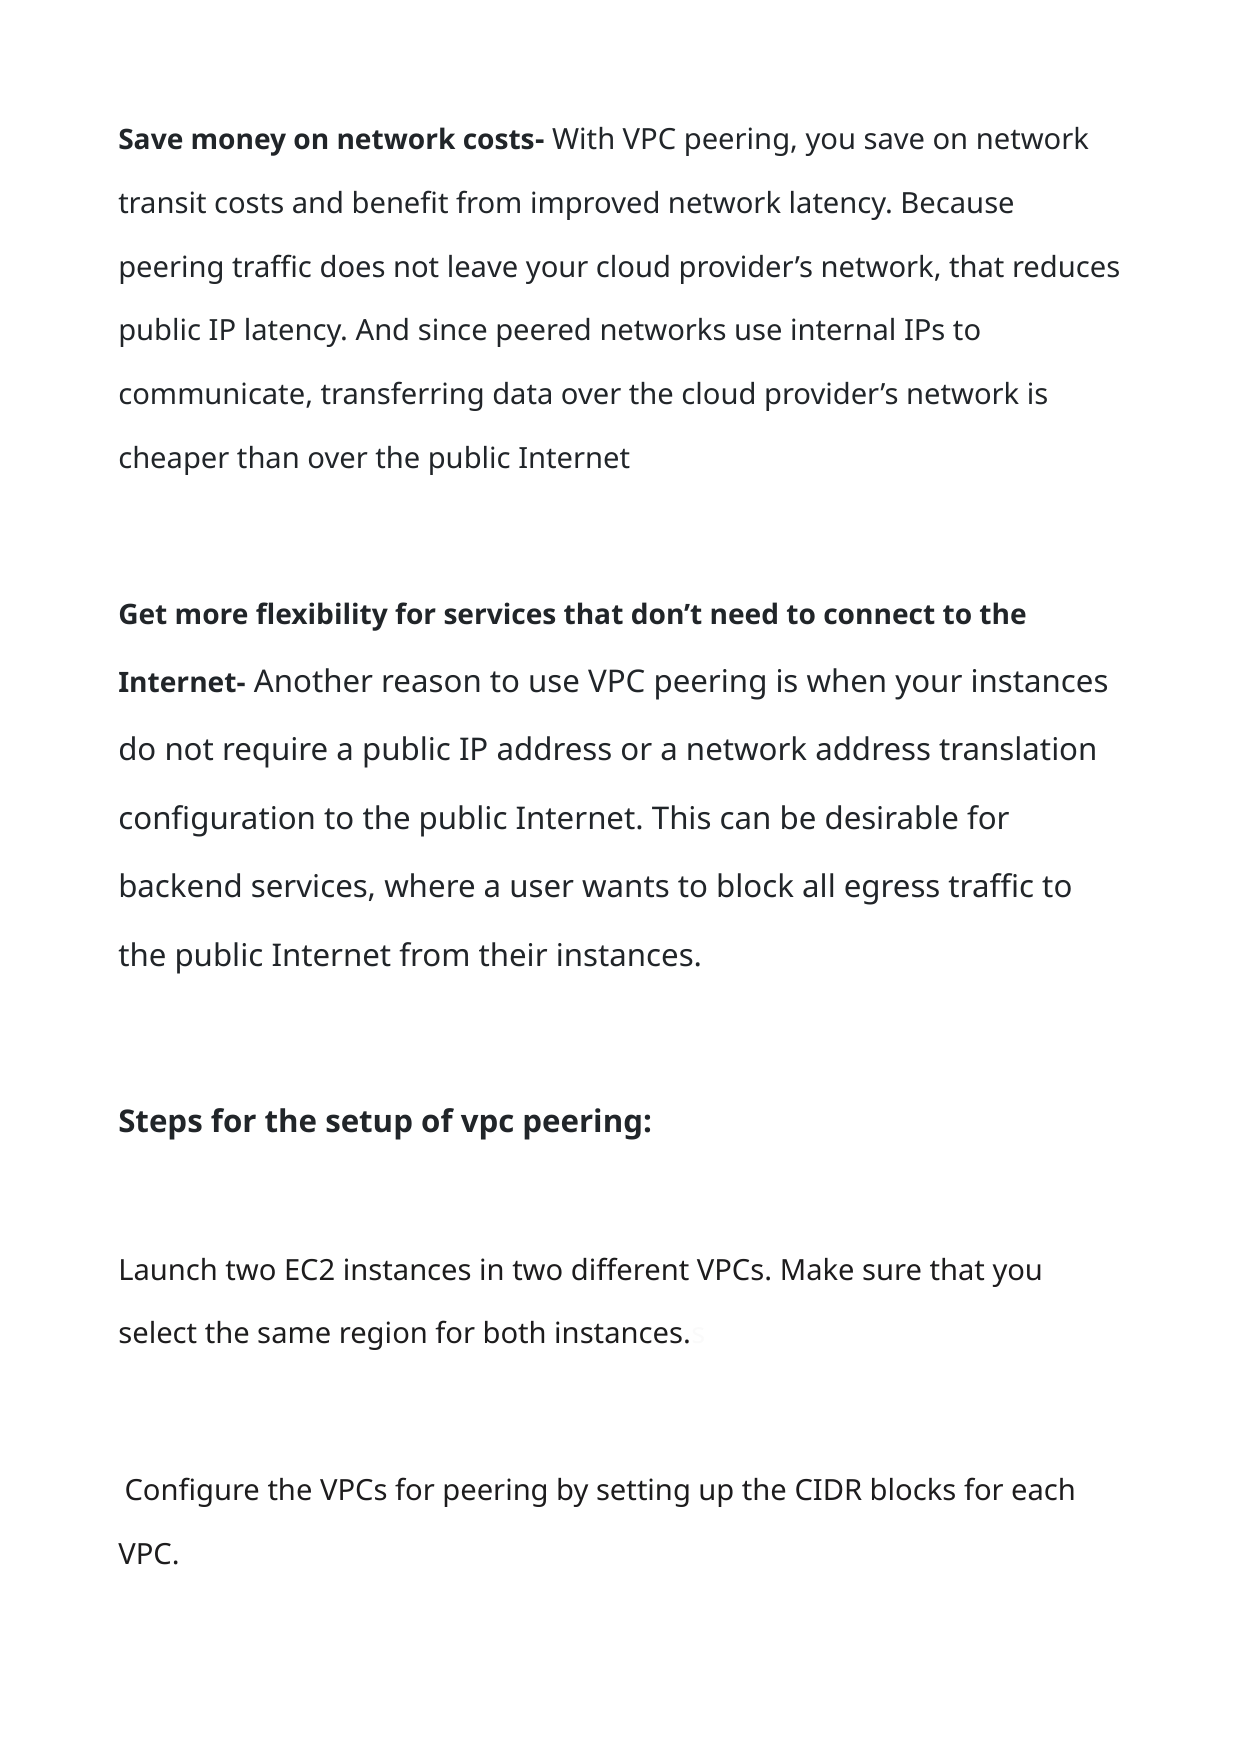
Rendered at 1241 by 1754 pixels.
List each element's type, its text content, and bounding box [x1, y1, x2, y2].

text Launch two EC2 instances in two different VPCs. Make sure that you select the same region for both instances.s [118, 1182, 1122, 1352]
text Steps for the setup of vpc peering: [118, 1099, 1122, 1142]
text Configure the VPCs for peering by setting up the CIDR blocks for each VPC. [118, 1469, 1122, 1573]
text Get more flexibility for services that don’t need to connect to the Internet- Another reason to use VPC peering is when your instances do not require a public IP address or a network address translation configuration to the public Internet. This can be desirable for backend services, where a user wants to block all egress traffic to the public Internet from their instances. [118, 594, 1122, 975]
text Save money on network costs- With VPC peering, you save on network transit costs and benefit from improved network latency. Because peering traffic does not leave your cloud provider’s network, that reduces public IP latency. And since peered networks use internal IPs to communicate, transferring data over the cloud provider’s network is cheaper than over the public Internet [118, 118, 1122, 477]
